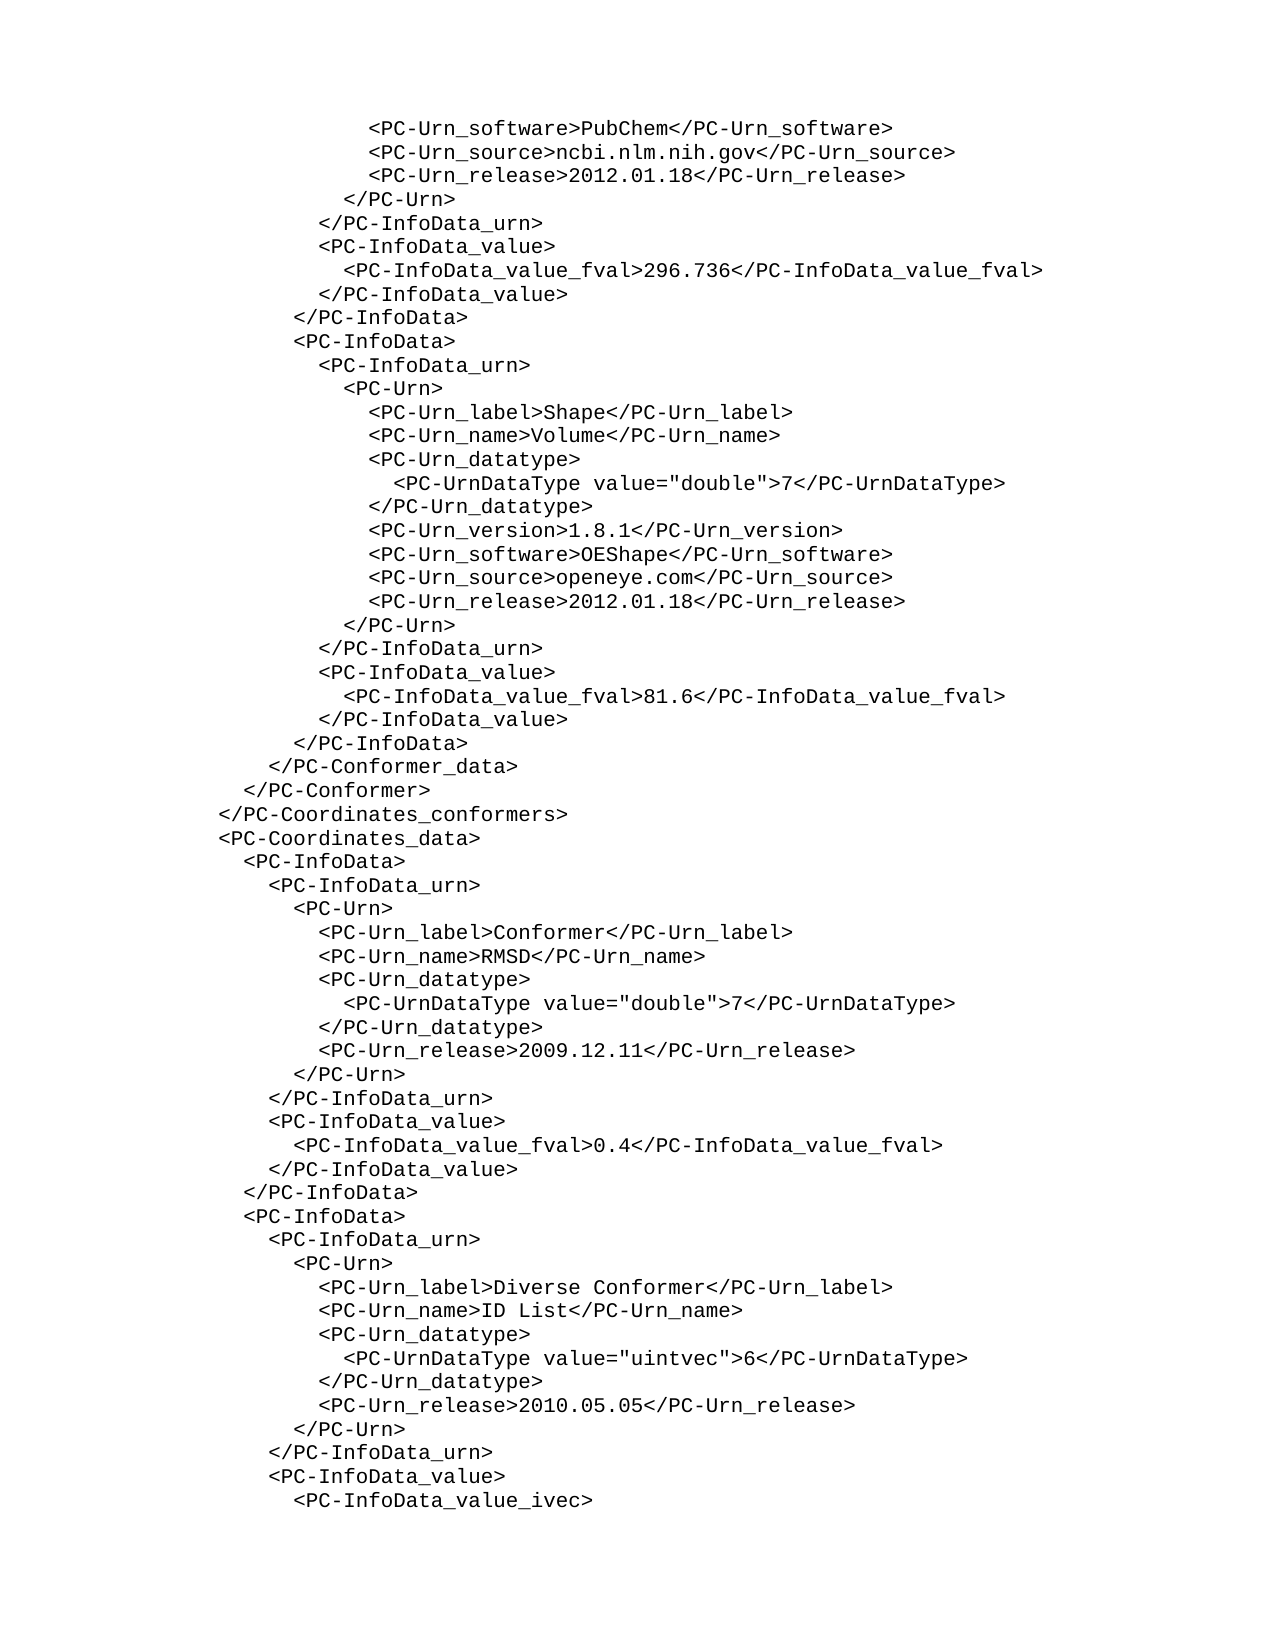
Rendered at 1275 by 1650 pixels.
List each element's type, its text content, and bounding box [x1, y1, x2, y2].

text <PC-Urn_software>PubChem</PC-Urn_software> [118, 118, 1157, 142]
text <PC-Urn_release>2010.05.05</PC-Urn_release> [118, 1395, 1157, 1419]
text </PC-InfoData_urn> [118, 1442, 1157, 1466]
text <PC-UrnDataType value="double">7</PC-UrnDataType> [118, 993, 1157, 1017]
text <PC-Urn_name>RMSD</PC-Urn_name> [118, 946, 1157, 969]
text <PC-Urn_name>Volume</PC-Urn_name> [118, 426, 1157, 449]
text </PC-Urn> [118, 1064, 1157, 1088]
text <PC-Urn> [118, 378, 1157, 402]
text </PC-InfoData_value> [118, 709, 1157, 733]
text <PC-UrnDataType value="uintvec">6</PC-UrnDataType> [118, 1348, 1157, 1371]
text <PC-Coordinates_data> [118, 827, 1157, 851]
text </PC-InfoData_urn> [118, 638, 1157, 662]
text </PC-InfoData_urn> [118, 213, 1157, 236]
text </PC-Conformer> [118, 780, 1157, 804]
text <PC-UrnDataType value="double">7</PC-UrnDataType> [118, 473, 1157, 496]
text <PC-InfoData_urn> [118, 354, 1157, 378]
text <PC-Urn_datatype> [118, 449, 1157, 473]
text <PC-Urn_release>2012.01.18</PC-Urn_release> [118, 165, 1157, 189]
text <PC-InfoData_value> [118, 1111, 1157, 1135]
text <PC-Urn_label>Conformer</PC-Urn_label> [118, 922, 1157, 946]
text </PC-InfoData> [118, 307, 1157, 331]
text <PC-Urn_software>OEShape</PC-Urn_software> [118, 544, 1157, 567]
text <PC-Urn_name>ID List</PC-Urn_name> [118, 1300, 1157, 1324]
text <PC-Urn_datatype> [118, 1324, 1157, 1348]
text <PC-InfoData> [118, 331, 1157, 354]
text </PC-InfoData_value> [118, 1158, 1157, 1182]
text <PC-Urn_datatype> [118, 969, 1157, 993]
text <PC-InfoData> [118, 851, 1157, 875]
text <PC-InfoData_value_fval>0.4</PC-InfoData_value_fval> [118, 1135, 1157, 1158]
text <PC-InfoData_urn> [118, 1229, 1157, 1253]
text </PC-Urn_datatype> [118, 1017, 1157, 1040]
text <PC-InfoData_value> [118, 236, 1157, 260]
text </PC-Conformer_data> [118, 757, 1157, 780]
text <PC-InfoData> [118, 1206, 1157, 1229]
text <PC-Urn> [118, 898, 1157, 922]
text </PC-Urn_datatype> [118, 1371, 1157, 1395]
text </PC-Urn> [118, 189, 1157, 213]
text </PC-InfoData_value> [118, 284, 1157, 307]
text </PC-Urn> [118, 1419, 1157, 1442]
text <PC-Urn_source>ncbi.nlm.nih.gov</PC-Urn_source> [118, 142, 1157, 165]
text <PC-Urn_release>2009.12.11</PC-Urn_release> [118, 1040, 1157, 1064]
text </PC-Urn> [118, 615, 1157, 638]
text <PC-Urn_source>openeye.com</PC-Urn_source> [118, 567, 1157, 591]
text </PC-Coordinates_conformers> [118, 804, 1157, 827]
text <PC-Urn_label>Shape</PC-Urn_label> [118, 402, 1157, 426]
text <PC-InfoData_value_fval>296.736</PC-InfoData_value_fval> [118, 260, 1157, 284]
text </PC-InfoData> [118, 1182, 1157, 1206]
text <PC-Urn_version>1.8.1</PC-Urn_version> [118, 520, 1157, 544]
text <PC-InfoData_value_ivec> [118, 1489, 1157, 1513]
text </PC-Urn_datatype> [118, 496, 1157, 520]
text <PC-Urn> [118, 1253, 1157, 1277]
text <PC-Urn_label>Diverse Conformer</PC-Urn_label> [118, 1277, 1157, 1300]
text <PC-Urn_release>2012.01.18</PC-Urn_release> [118, 591, 1157, 615]
text <PC-InfoData_urn> [118, 875, 1157, 898]
text </PC-InfoData_urn> [118, 1088, 1157, 1111]
text <PC-InfoData_value> [118, 662, 1157, 686]
text <PC-InfoData_value_fval>81.6</PC-InfoData_value_fval> [118, 686, 1157, 709]
text <PC-InfoData_value> [118, 1466, 1157, 1489]
text </PC-InfoData> [118, 733, 1157, 757]
